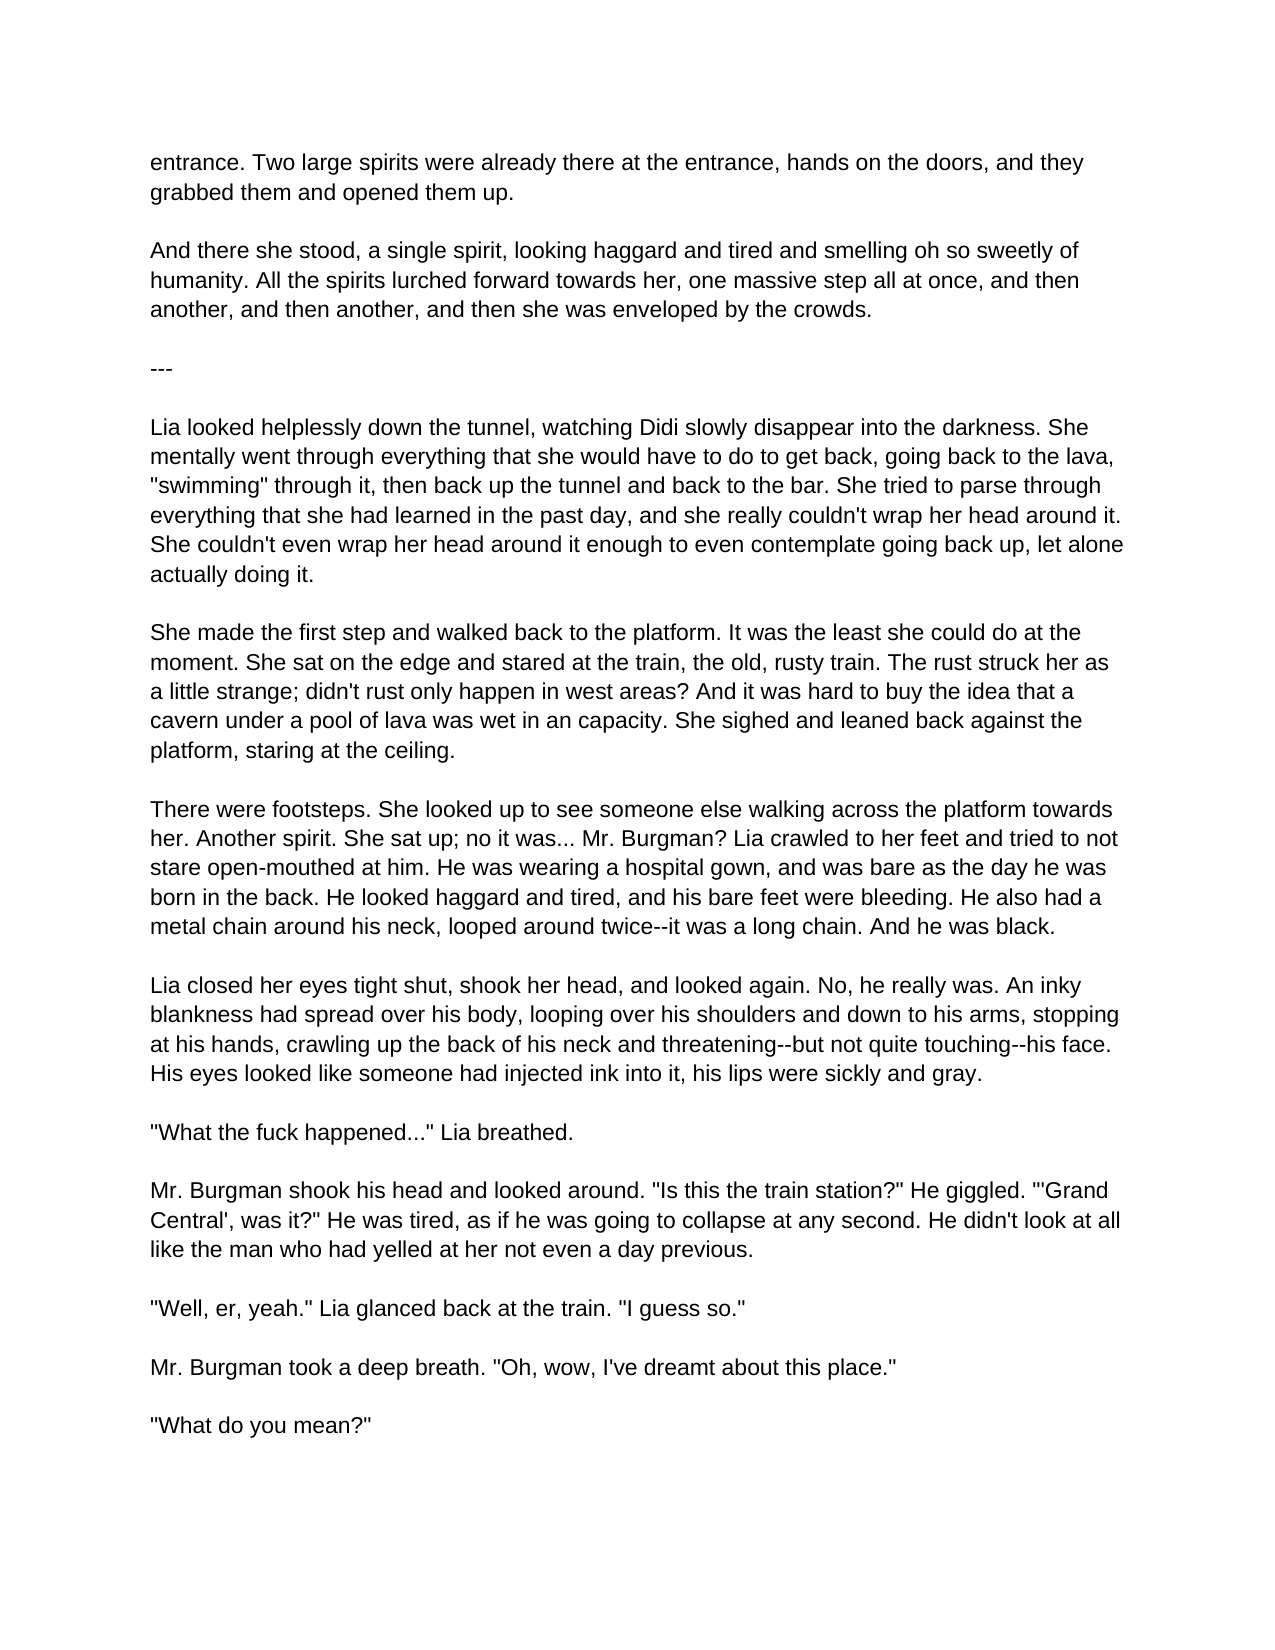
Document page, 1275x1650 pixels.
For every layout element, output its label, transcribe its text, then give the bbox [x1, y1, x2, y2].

text Lia looked helplessly down the tunnel, watching Didi slowly disappear into the darkness. She mentally went through everything that she would have to do to get back, going back to the lava, "swimming" through it, then back up the tunnel and back to the bar. She tried to parse through everything that she had learned in the past day, and she really couldn't wrap her head around it. She couldn't even wrap her head around it enough to even contemplate going back up, let alone actually doing it. [150, 414, 1125, 587]
text Lia closed her eyes tight shut, shook her head, and looked again. No, he really was. An inky blankness had spread over his body, looping over his shoulders and down to his arms, stopping at his hands, crawling up the back of his neck and threatening--but not quite touching--his face. His eyes looked like someone had injected ink into it, his lips were sickly and gray. [150, 972, 1125, 1086]
text Mr. Burgman shook his head and looked around. "Is this the train station?" He giggled. "'Grand Central', was it?" He was tired, as if he was going to collapse at any second. He didn't look at all like the man who had yelled at her not even a day previous. [150, 1178, 1125, 1262]
text Mr. Burgman took a deep breath. "Oh, wow, I've dreamt about this place." [150, 1354, 1125, 1380]
text "What do you mean?" [150, 1413, 1125, 1439]
text And there she stood, a single spirit, looking haggard and tired and smelling oh so sweetly of humanity. All the spirits lurched forward towards her, one massive step all at once, and then another, and then another, and then she was enveloped by the crowds. [150, 238, 1125, 322]
text "What the fuck happened..." Lia breathed. [150, 1119, 1125, 1145]
text There were footsteps. She looked up to see someone else walking across the platform towards her. Another spirit. She sat up; no it was... Mr. Burgman? Lia crawled to her feet and tried to not stare open-mouthed at him. He was wearing a hospital gown, and was bare as the day he was born in the back. He looked haggard and tired, and his bare feet were bleeding. He also had a metal chain around his neck, looped around twice--it was a long chain. And he was black. [150, 796, 1125, 939]
text "Well, er, yeah." Lia glanced back at the train. "I guess so." [150, 1296, 1125, 1321]
text --- [150, 356, 1125, 381]
text entrance. Two large spirits were already there at the entrance, hands on the doors, and they grabbed them and opened them up. [150, 150, 1125, 205]
text She made the first step and walked back to the platform. It was the least she could do at the moment. She sat on the edge and stared at the train, the old, rusty train. The rust struck her as a little strange; didn't rust only happen in west areas? And it was hard to buy the idea that a cavern under a pool of lava was wet in an capacity. She sighed and leaned back against the platform, staring at the ceiling. [150, 620, 1125, 763]
